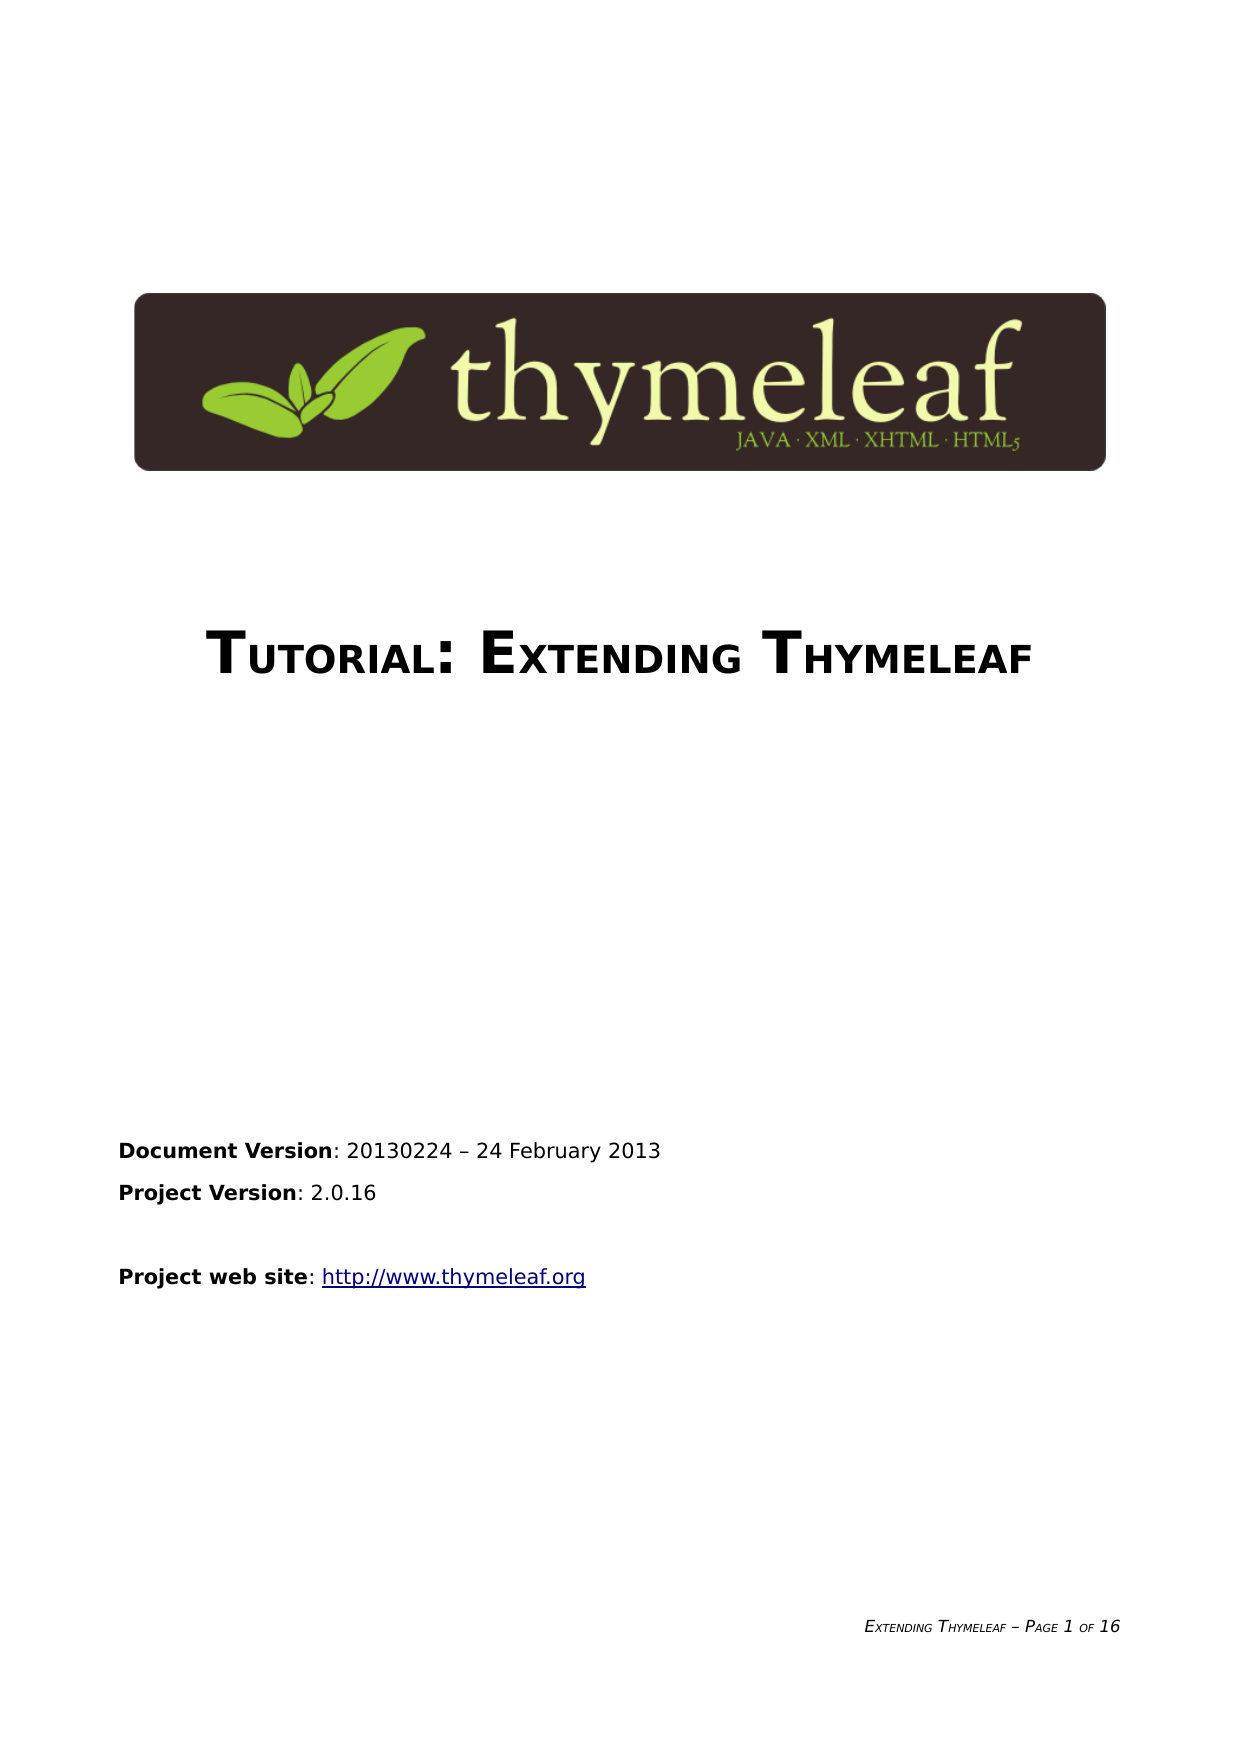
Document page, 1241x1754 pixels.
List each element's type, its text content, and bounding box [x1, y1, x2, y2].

text Project web site: http://www.thymeleaf.org [118, 1265, 1122, 1289]
text Project Version: 2.0.16 [118, 1181, 1122, 1206]
picture [134, 293, 1106, 471]
title Tutorial: Extending Thymeleaf [118, 620, 1122, 688]
text Document Version: 20130224 – 24 February 2013 [118, 1139, 1122, 1164]
